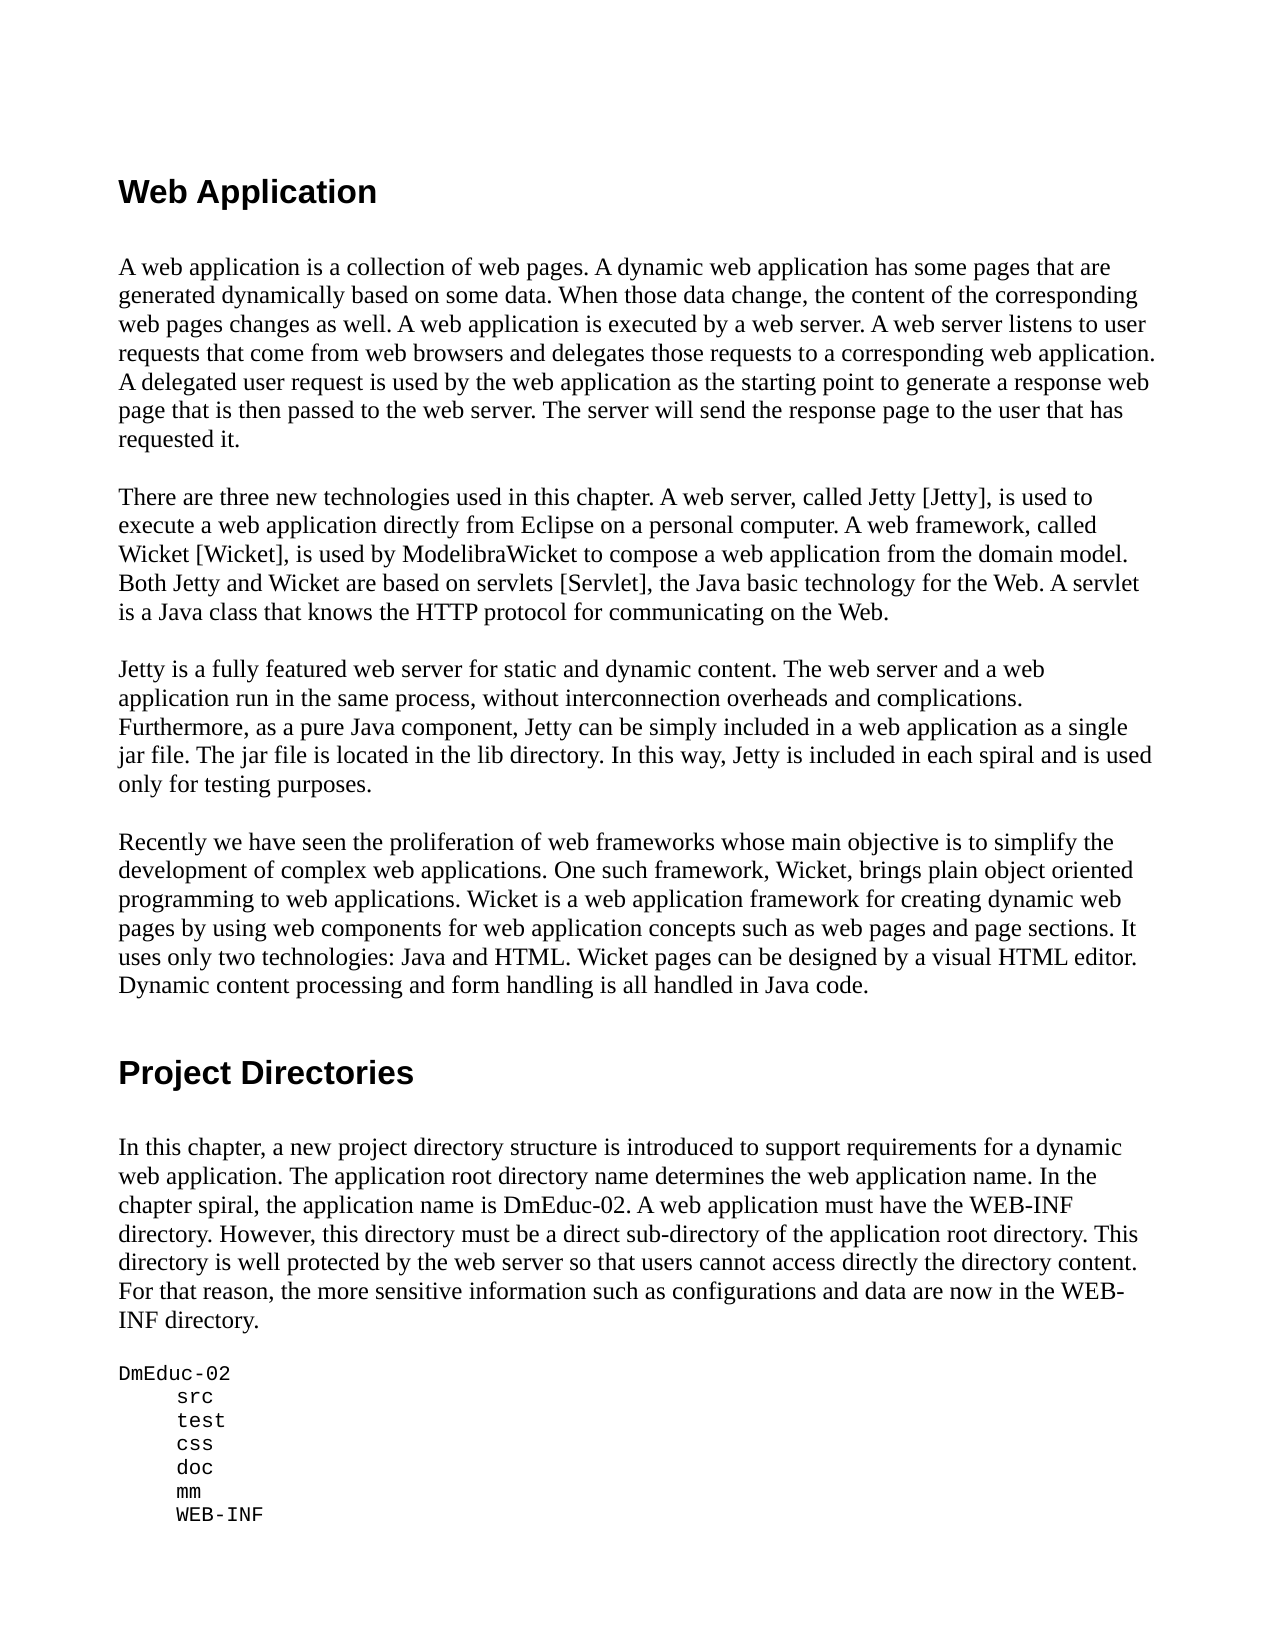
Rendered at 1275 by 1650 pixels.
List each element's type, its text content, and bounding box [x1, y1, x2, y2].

text WEB-INF [118, 1504, 1157, 1528]
text Recently we have seen the proliferation of web frameworks whose main objective is to simplify the development of complex web applications. One such framework, Wicket, brings plain object oriented programming to web applications. Wicket is a web application framework for creating dynamic web pages by using web components for web application concepts such as web pages and page sections. It uses only two technologies: Java and HTML. Wicket pages can be designed by a visual HTML editor. Dynamic content processing and form handling is all handled in Java code. [118, 827, 1157, 999]
subtitle Project Directories [118, 1053, 1157, 1091]
text test [118, 1410, 1157, 1433]
text Jetty is a fully featured web server for static and dynamic content. The web server and a web application run in the same process, without interconnection overheads and complications. Furthermore, as a pure Java component, Jetty can be simply included in a web application as a single jar file. The jar file is located in the lib directory. In this way, Jetty is included in each spiral and is used only for testing purposes. [118, 654, 1157, 798]
text A web application is a collection of web pages. A dynamic web application has some pages that are generated dynamically based on some data. When those data change, the content of the corresponding web pages changes as well. A web application is executed by a web server. A web server listens to user requests that come from web browsers and delegates those requests to a corresponding web application. A delegated user request is used by the web application as the starting point to generate a response web page that is then passed to the web server. The server will send the response page to the user that has requested it. [118, 252, 1157, 453]
text doc [118, 1457, 1157, 1481]
text There are three new technologies used in this chapter. A web server, called Jetty [Jetty], is used to execute a web application directly from Eclipse on a personal computer. A web framework, called Wicket [Wicket], is used by ModelibraWicket to compose a web application from the domain model. Both Jetty and Wicket are based on servlets [Servlet], the Java basic technology for the Web. A servlet is a Java class that knows the HTTP protocol for communicating on the Web. [118, 482, 1157, 625]
text src [118, 1386, 1157, 1410]
text mm [118, 1481, 1157, 1504]
text DmEduc-02 [118, 1362, 1157, 1386]
subtitle Web Application [118, 172, 1157, 210]
text css [118, 1433, 1157, 1457]
text In this chapter, a new project directory structure is introduced to support requirements for a dynamic web application. The application root directory name determines the web application name. In the chapter spiral, the application name is DmEduc-02. A web application must have the WEB-INF directory. However, this directory must be a direct sub-directory of the application root directory. This directory is well protected by the web server so that users cannot access directly the directory content. For that reason, the more sensitive information such as configurations and data are now in the WEB-INF directory. [118, 1132, 1157, 1334]
